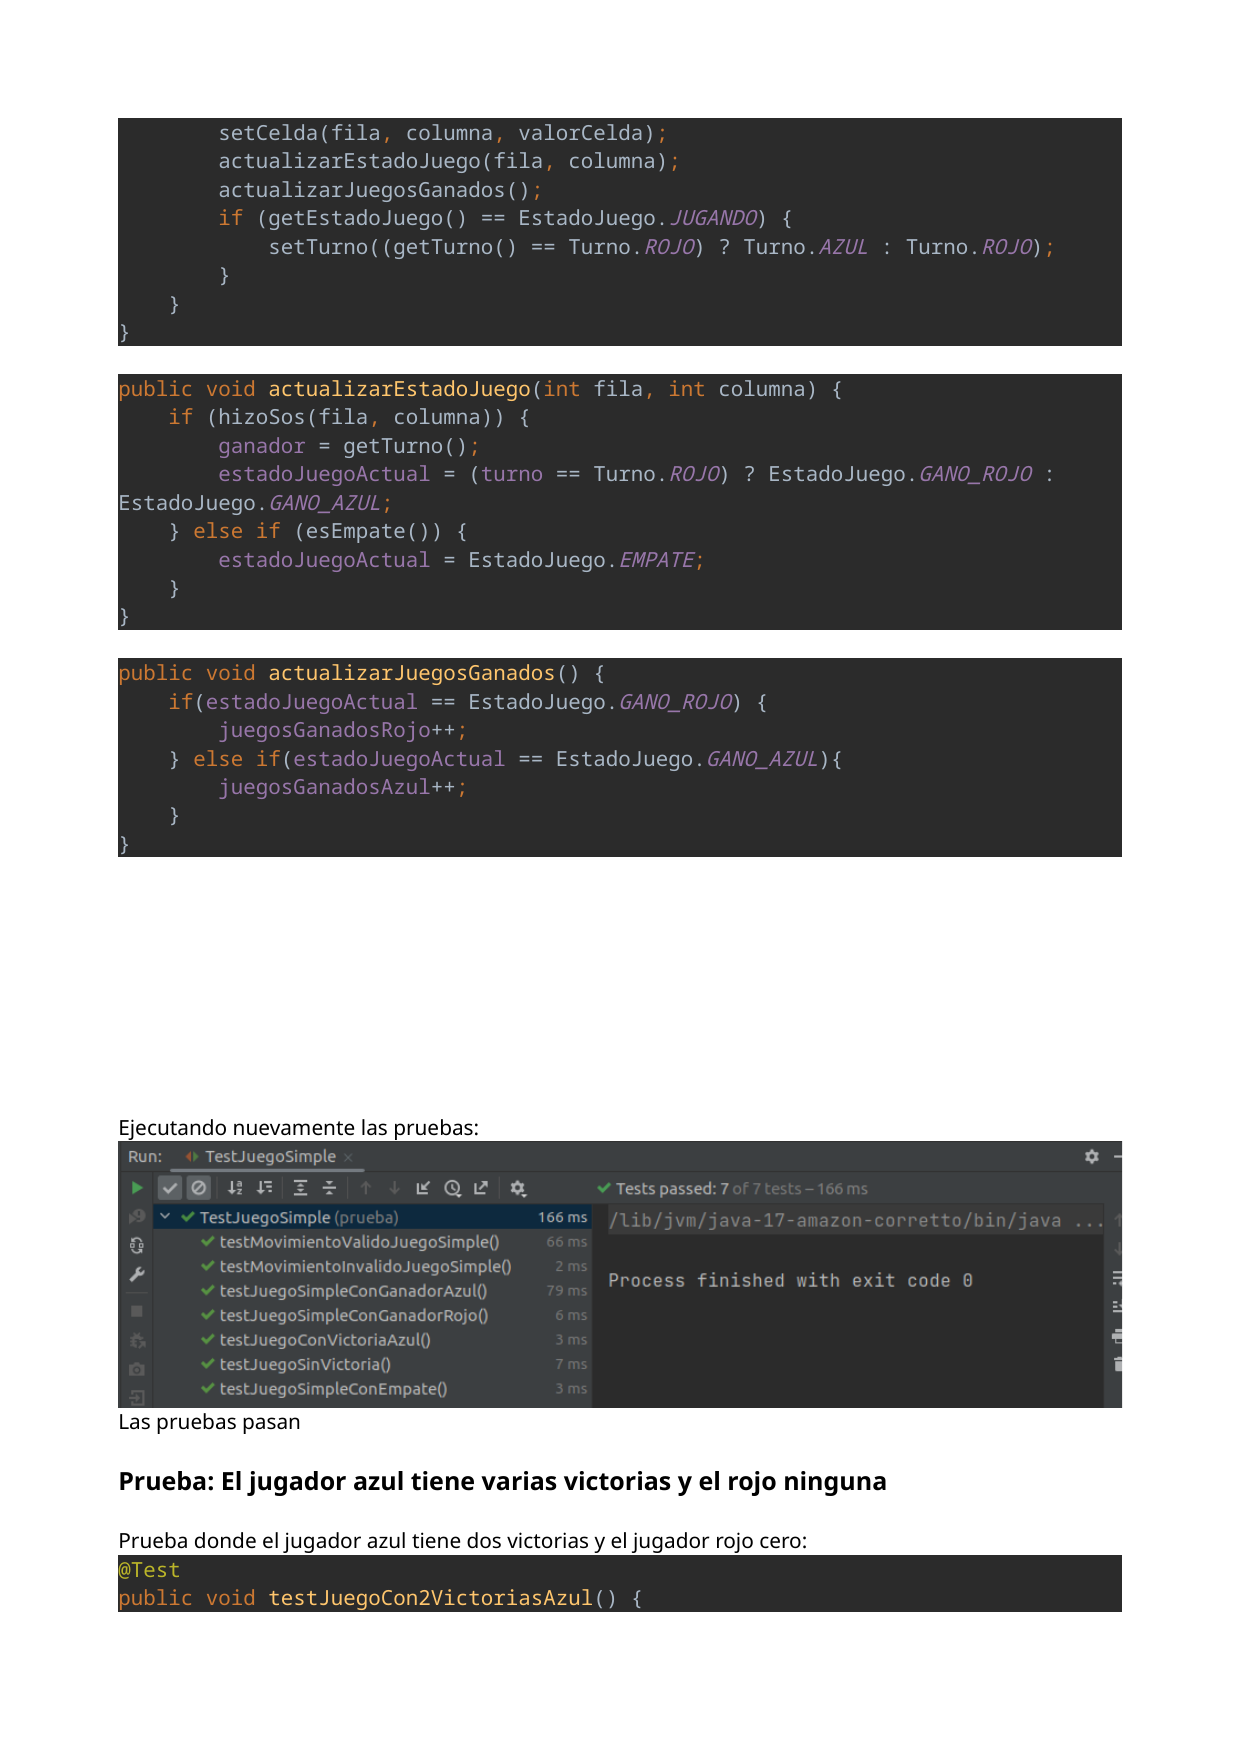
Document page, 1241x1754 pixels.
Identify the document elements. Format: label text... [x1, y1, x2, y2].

text @Test public void testJuegoCon2VictoriasAzul() { [118, 1555, 1122, 1612]
text setCelda(fila, columna, valorCelda); actualizarEstadoJuego(fila, columna); actualizarJuegosGanados(); if (getEstadoJuego() == EstadoJuego.JUGANDO) { setTurno((getTurno() == Turno.ROJO) ? Turno.AZUL : Turno.ROJO); } } } [118, 118, 1122, 346]
text Prueba: El jugador azul tiene varias victorias y el rojo ninguna [118, 1464, 1122, 1498]
text public void actualizarEstadoJuego(int fila, int columna) { if (hizoSos(fila, columna)) { ganador = getTurno(); estadoJuegoActual = (turno == Turno.ROJO) ? EstadoJuego.GANO_ROJO : EstadoJuego.GANO_AZUL; } else if (esEmpate()) { estadoJuegoActual = EstadoJuego.EMPATE; } } [118, 374, 1122, 630]
text public void actualizarJuegosGanados() { if(estadoJuegoActual == EstadoJuego.GANO_ROJO) { juegosGanadosRojo++; } else if(estadoJuegoActual == EstadoJuego.GANO_AZUL){ juegosGanadosAzul++; } } [118, 658, 1122, 857]
text Prueba donde el jugador azul tiene dos victorias y el jugador rojo cero: [118, 1527, 1122, 1555]
picture [118, 1141, 1123, 1408]
text Ejecutando nuevamente las pruebas: [118, 1113, 1122, 1141]
text Las pruebas pasan [118, 1408, 1122, 1436]
